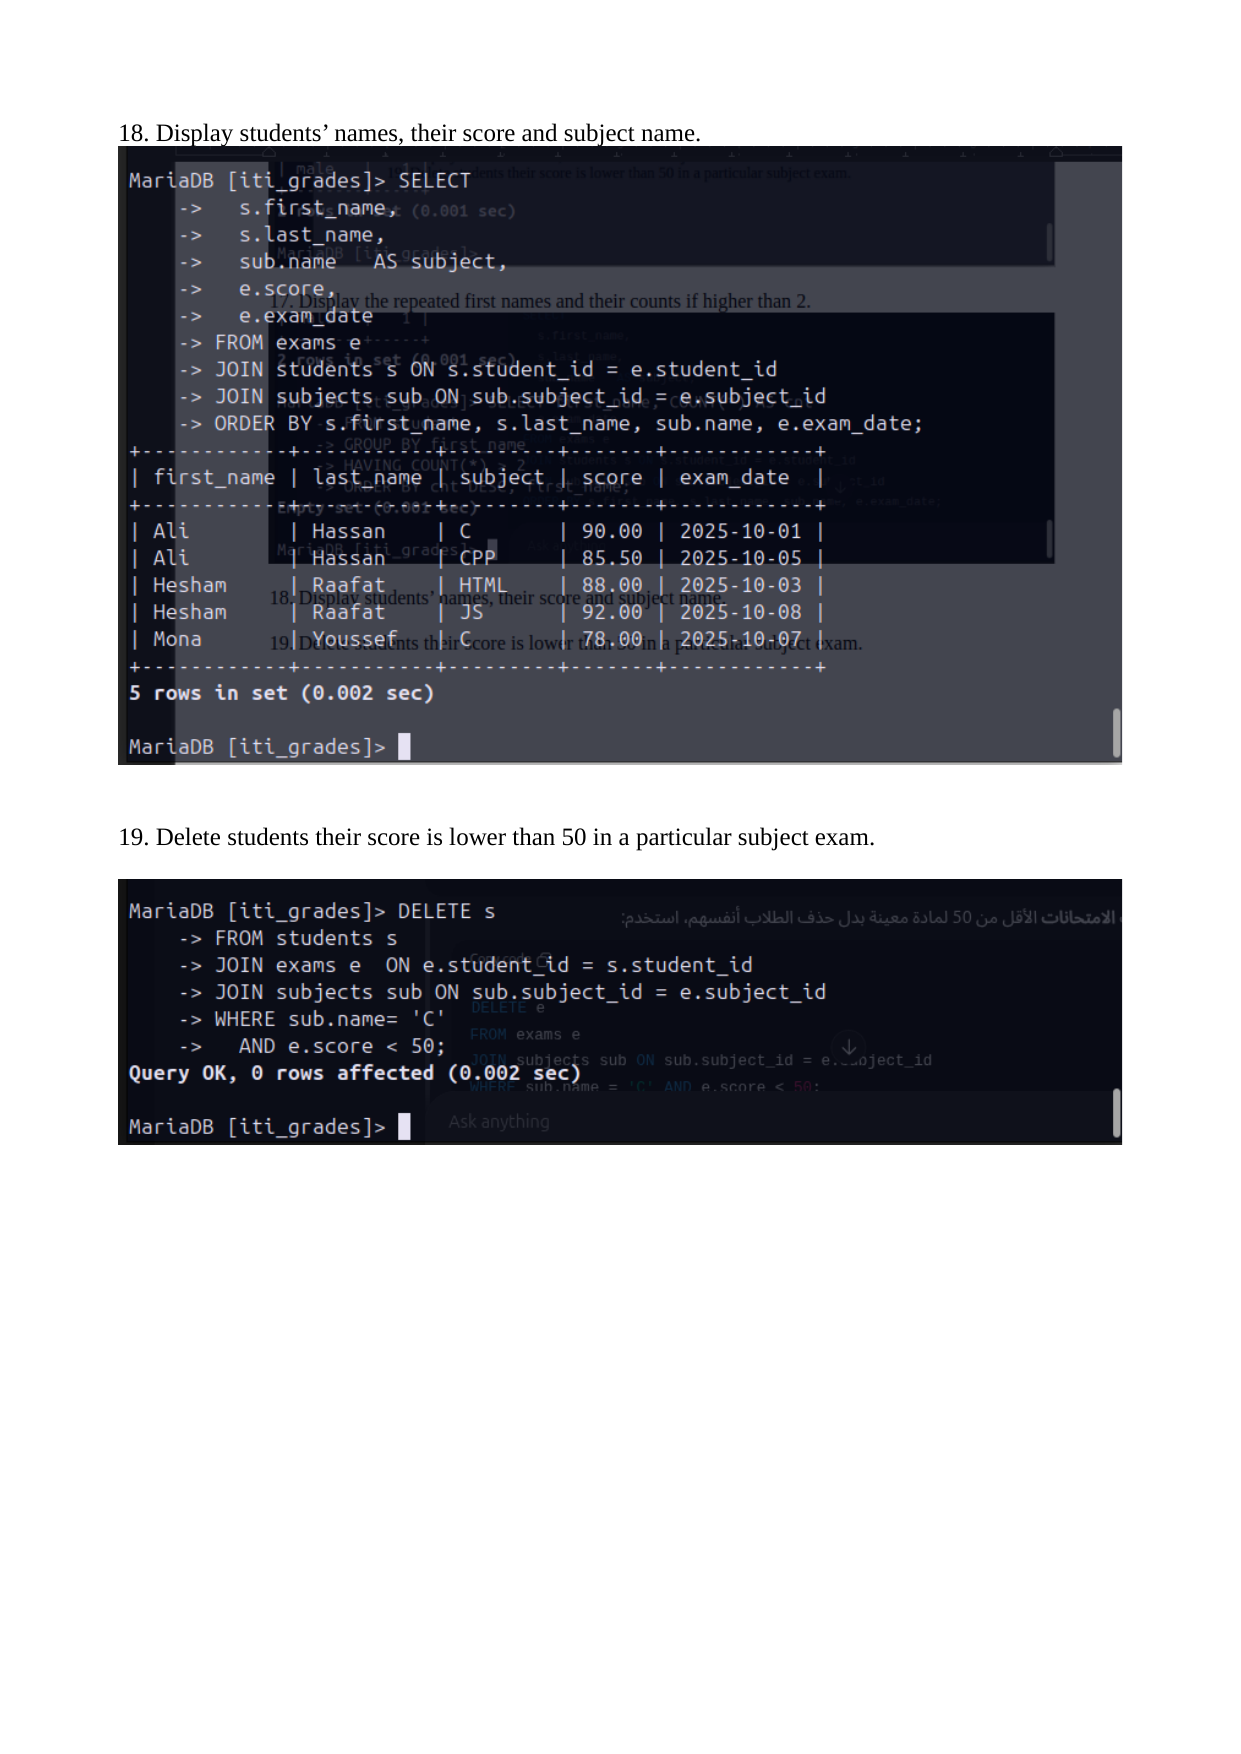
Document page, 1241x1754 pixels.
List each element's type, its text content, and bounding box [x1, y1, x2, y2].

text 19. Delete students their score is lower than 50 in a particular subject exam. [118, 822, 1122, 851]
picture [118, 879, 1123, 1145]
text 18. Display students’ names, their score and subject name. [118, 118, 1122, 146]
picture [118, 146, 1123, 765]
